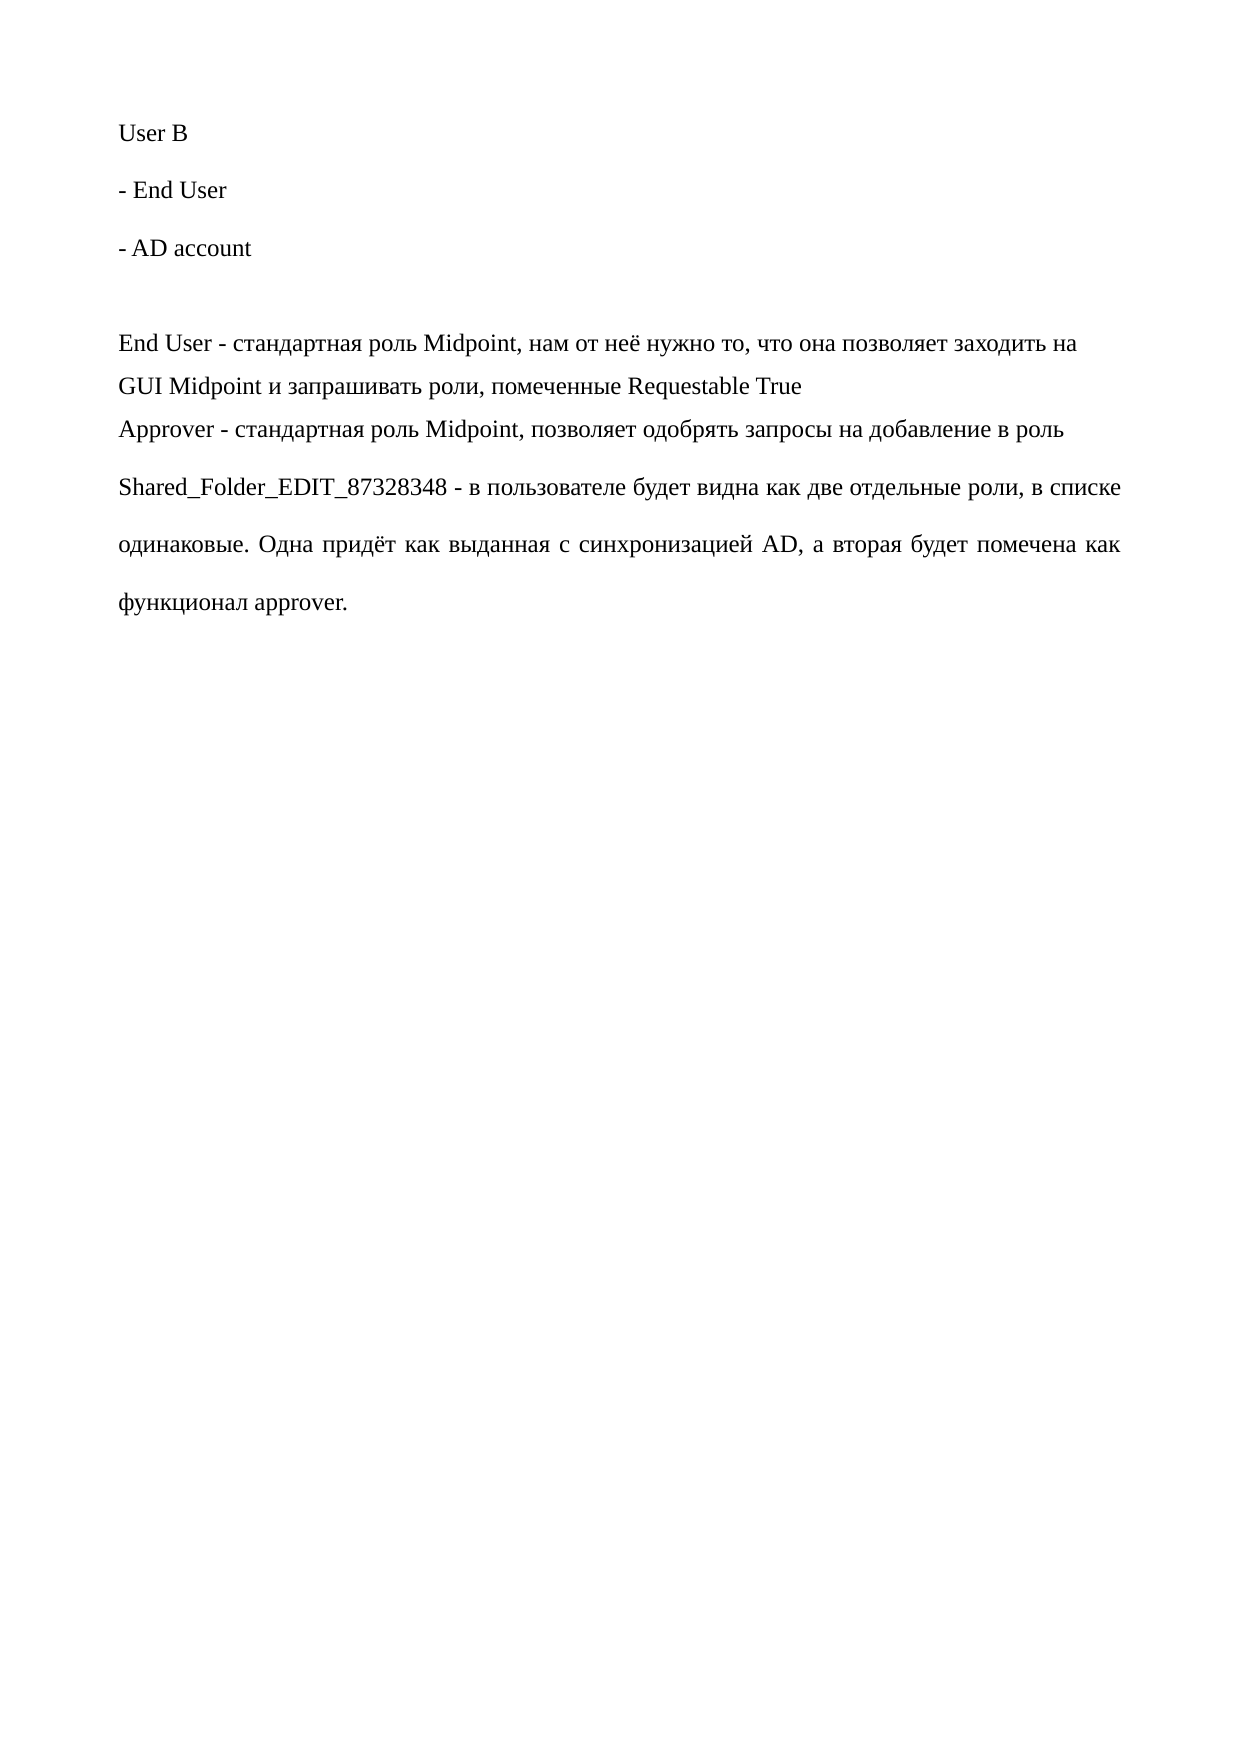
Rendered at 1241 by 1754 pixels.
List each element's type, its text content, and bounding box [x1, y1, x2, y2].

text - AD account [118, 233, 1122, 262]
text Shared_Folder_EDIT_87328348 - в пользователе будет видна как две отдельные роли, в списке одинаковые. Одна придёт как выданная с синхронизацией AD, а вторая будет помечена как функционал approver. [118, 472, 1122, 616]
text User B [118, 118, 1122, 147]
text Approver - стандартная роль Midpoint, позволяет одобрять запросы на добавление в роль [118, 414, 1122, 443]
text - End User [118, 176, 1122, 204]
text End User - стандартная роль Midpoint, нам от неё нужно то, что она позволяет заходить на GUI Midpoint и запрашивать роли, помеченные Requestable True [118, 328, 1122, 400]
